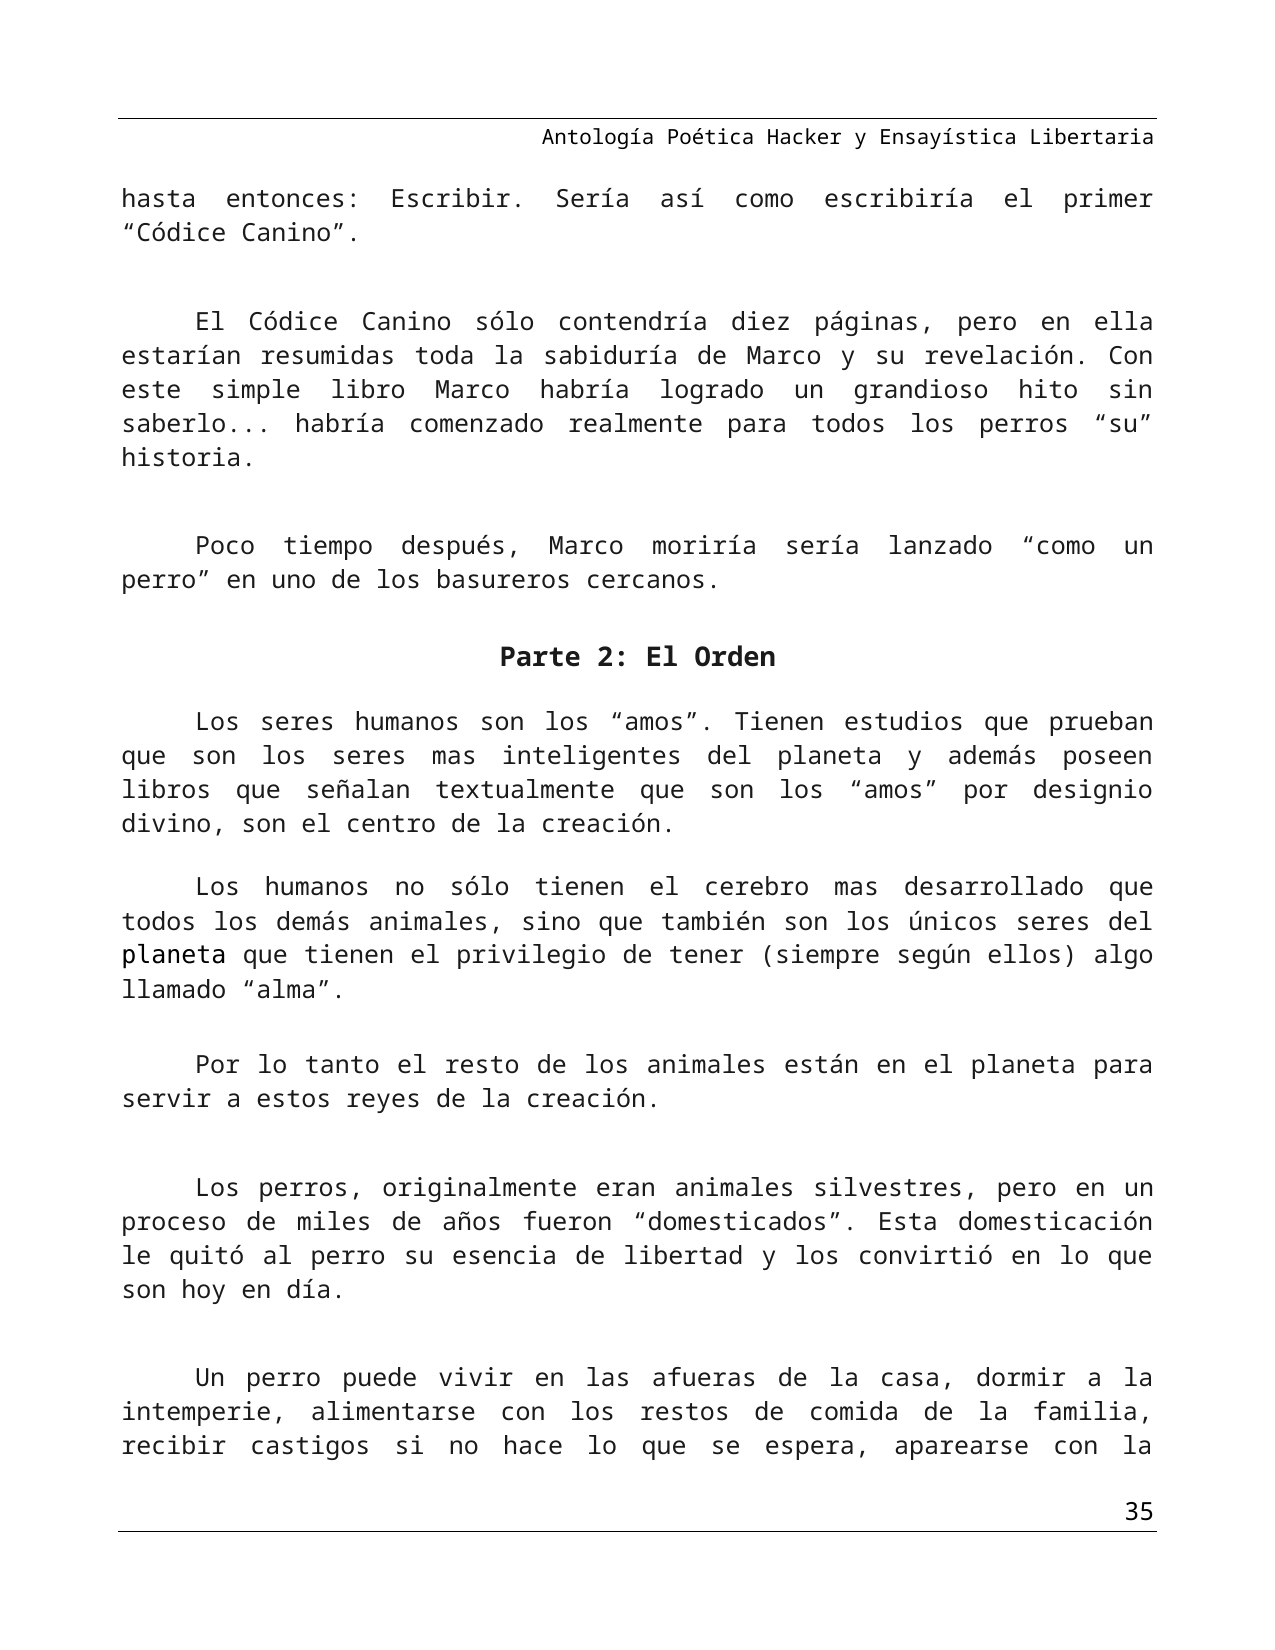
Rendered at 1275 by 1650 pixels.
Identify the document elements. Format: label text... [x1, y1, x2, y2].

text Un perro puede vivir en las afueras de la casa, dormir a la intemperie, alimentarse con los restos de comida de la familia, recibir castigos si no hace lo que se espera, aparearse con la [121, 1360, 1154, 1462]
text Los seres humanos son los “amos”. Tienen estudios que prueban que son los seres mas inteligentes del planeta y además poseen libros que señalan textualmente que son los “amos” por designio divino, son el centro de la creación. [121, 704, 1154, 840]
text Parte 2: El Orden [121, 638, 1154, 674]
text hasta entonces: Escribir. Sería así como escribiría el primer “Códice Canino”. [121, 181, 1154, 249]
text Poco tiempo después, Marco moriría sería lanzado “como un perro” en uno de los basureros cercanos. [121, 528, 1154, 596]
text Por lo tanto el resto de los animales están en el planeta para servir a estos reyes de la creación. [121, 1047, 1154, 1115]
text El Códice Canino sólo contendría diez páginas, pero en ella estarían resumidas toda la sabiduría de Marco y su revelación. Con este simple libro Marco habría logrado un grandioso hito sin saberlo... habría comenzado realmente para todos los perros “su” historia. [121, 303, 1154, 474]
text Los humanos no sólo tienen el cerebro mas desarrollado que todos los demás animales, sino que también son los únicos seres del planeta que tienen el privilegio de tener (siempre según ellos) algo llamado “alma”. [121, 869, 1154, 1005]
text Los perros, originalmente eran animales silvestres, pero en un proceso de miles de años fueron “domesticados”. Esta domesticación le quitó al perro su esencia de libertad y los convirtió en lo que son hoy en día. [121, 1169, 1154, 1306]
